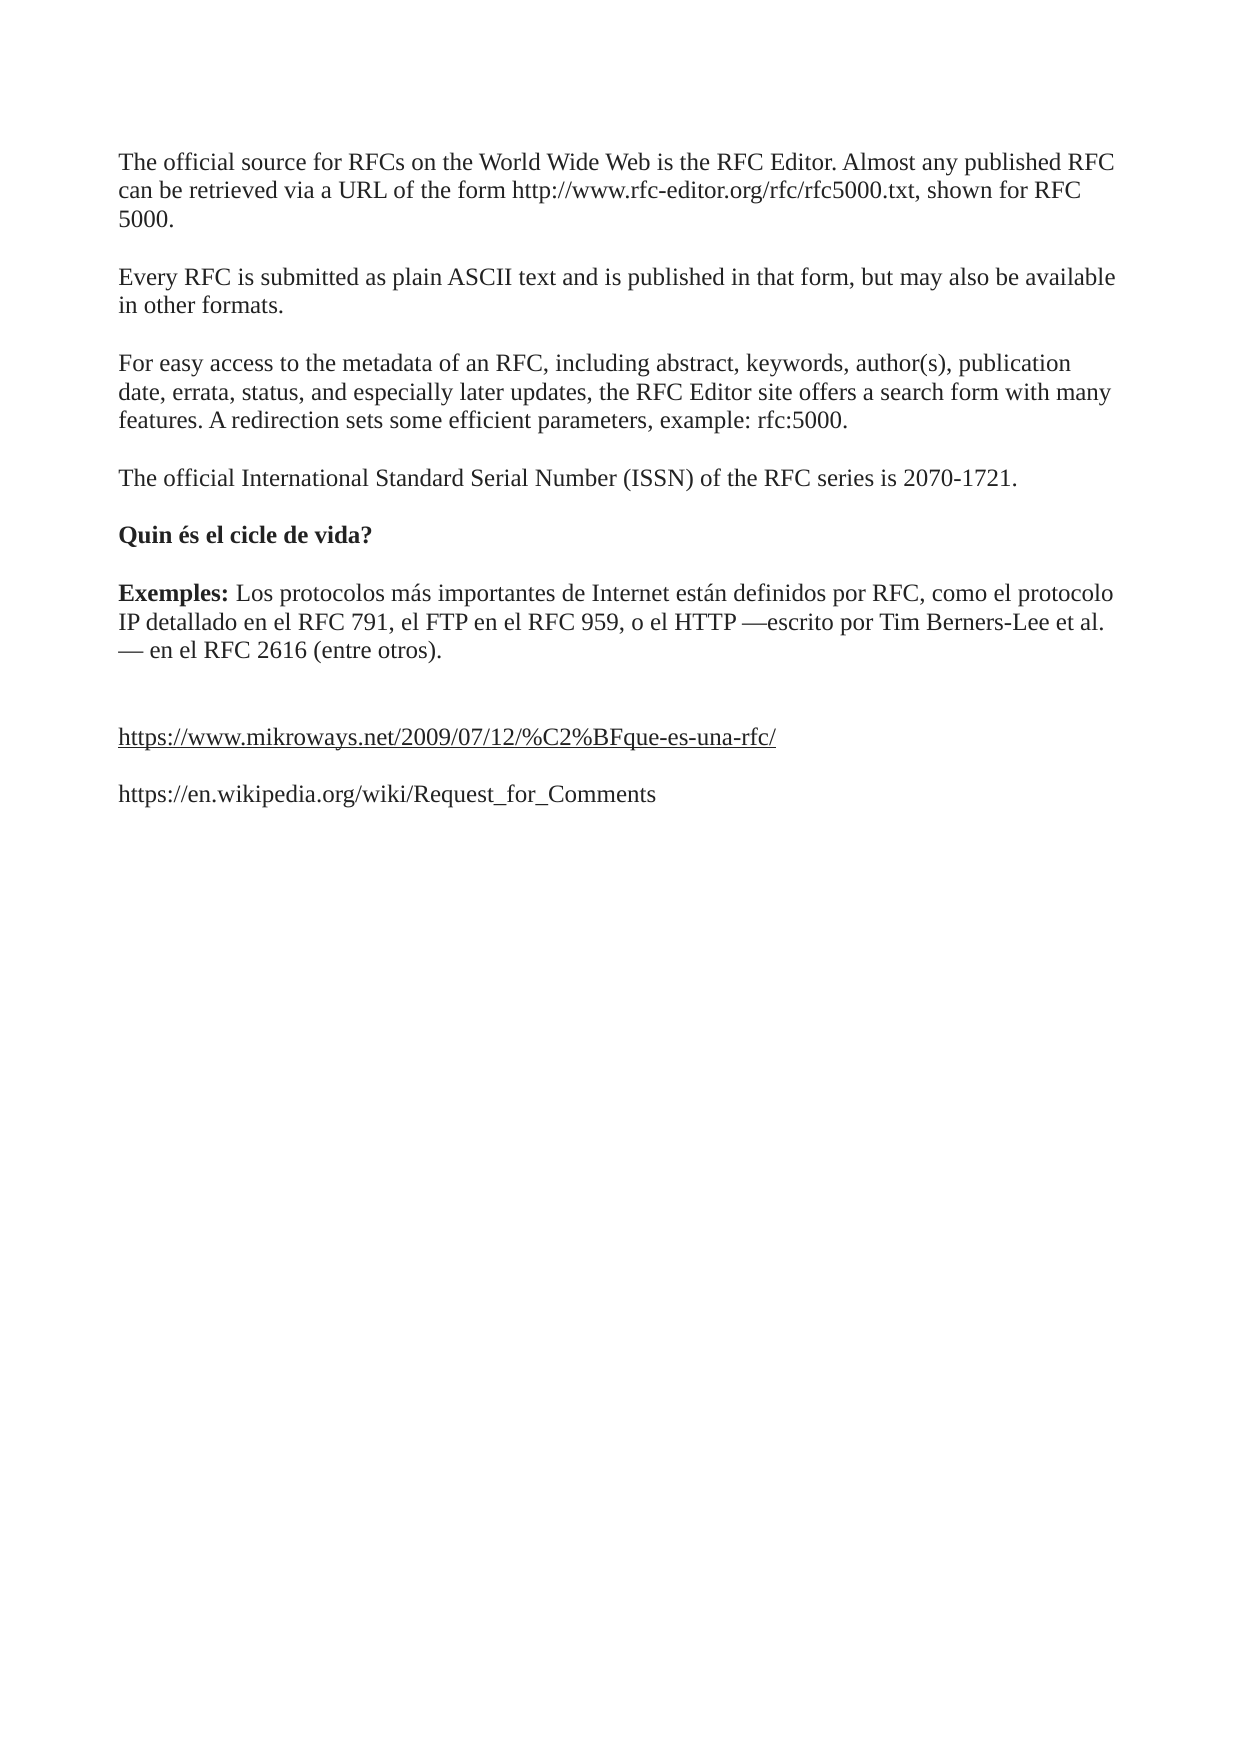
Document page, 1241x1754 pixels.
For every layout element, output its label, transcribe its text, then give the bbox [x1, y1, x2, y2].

text https://en.wikipedia.org/wiki/Request_for_Comments [118, 779, 1122, 808]
text The official International Standard Serial Number (ISSN) of the RFC series is 2070-1721. [118, 463, 1122, 492]
text For easy access to the metadata of an RFC, including abstract, keywords, author(s), publication date, errata, status, and especially later updates, the RFC Editor site offers a search form with many features. A redirection sets some efficient parameters, example: rfc:5000. [118, 348, 1122, 434]
text Exemples: Los protocolos más importantes de Internet están definidos por RFC, como el protocolo IP detallado en el RFC 791, el FTP en el RFC 959, o el HTTP —escrito por Tim Berners-Lee et al.— en el RFC 2616 (entre otros). [118, 578, 1122, 664]
text https://www.mikroways.net/2009/07/12/%C2%BFque-es-una-rfc/ [118, 722, 1122, 751]
text Every RFC is submitted as plain ASCII text and is published in that form, but may also be available in other formats. [118, 262, 1122, 319]
text The official source for RFCs on the World Wide Web is the RFC Editor. Almost any published RFC can be retrieved via a URL of the form http://www.rfc-editor.org/rfc/rfc5000.txt, shown for RFC 5000. [118, 147, 1122, 233]
text Quin és el cicle de vida? [118, 521, 1122, 549]
